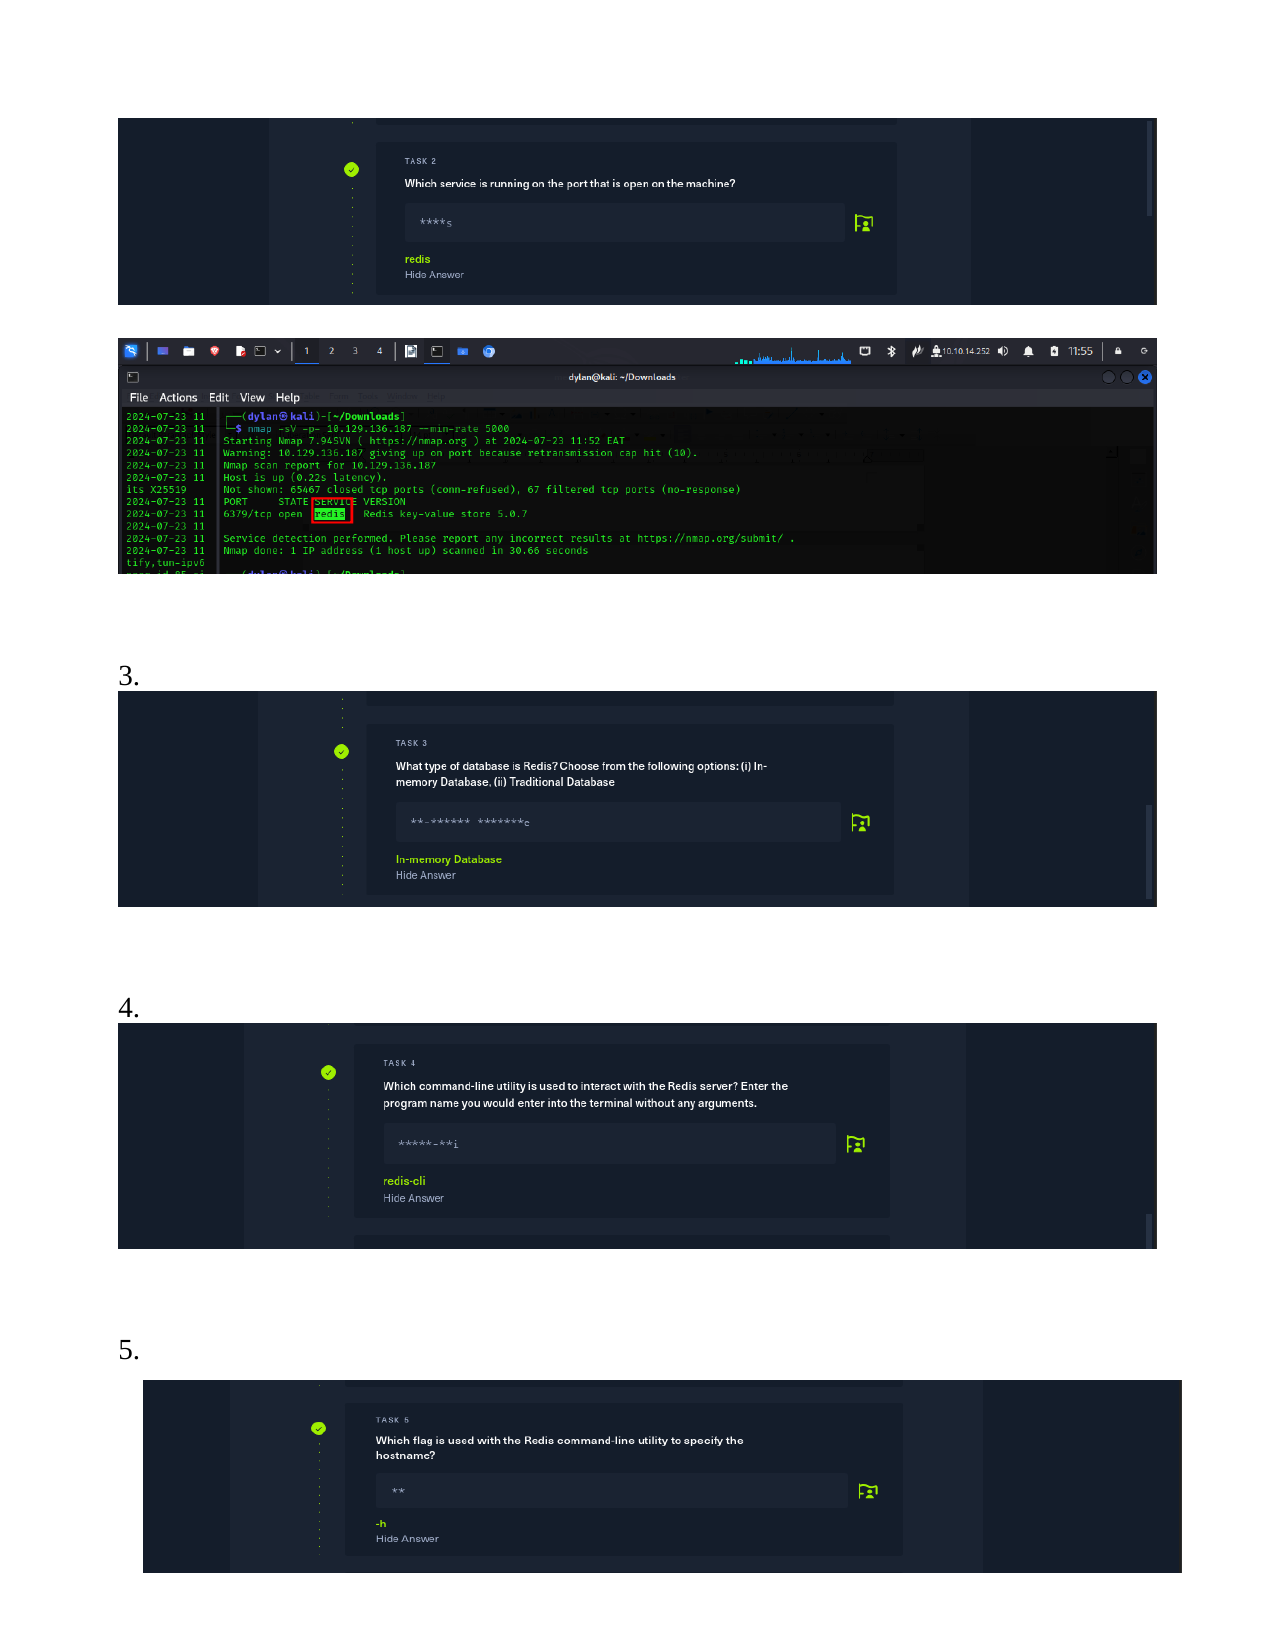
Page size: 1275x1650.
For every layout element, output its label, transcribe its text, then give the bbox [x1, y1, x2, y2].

picture [118, 118, 1157, 305]
picture [143, 1380, 1182, 1573]
text 4. [118, 990, 1157, 1023]
text 3. [118, 658, 1157, 691]
text 5. [118, 1332, 1157, 1366]
picture [118, 691, 1157, 907]
picture [118, 1023, 1157, 1249]
picture [118, 338, 1157, 574]
